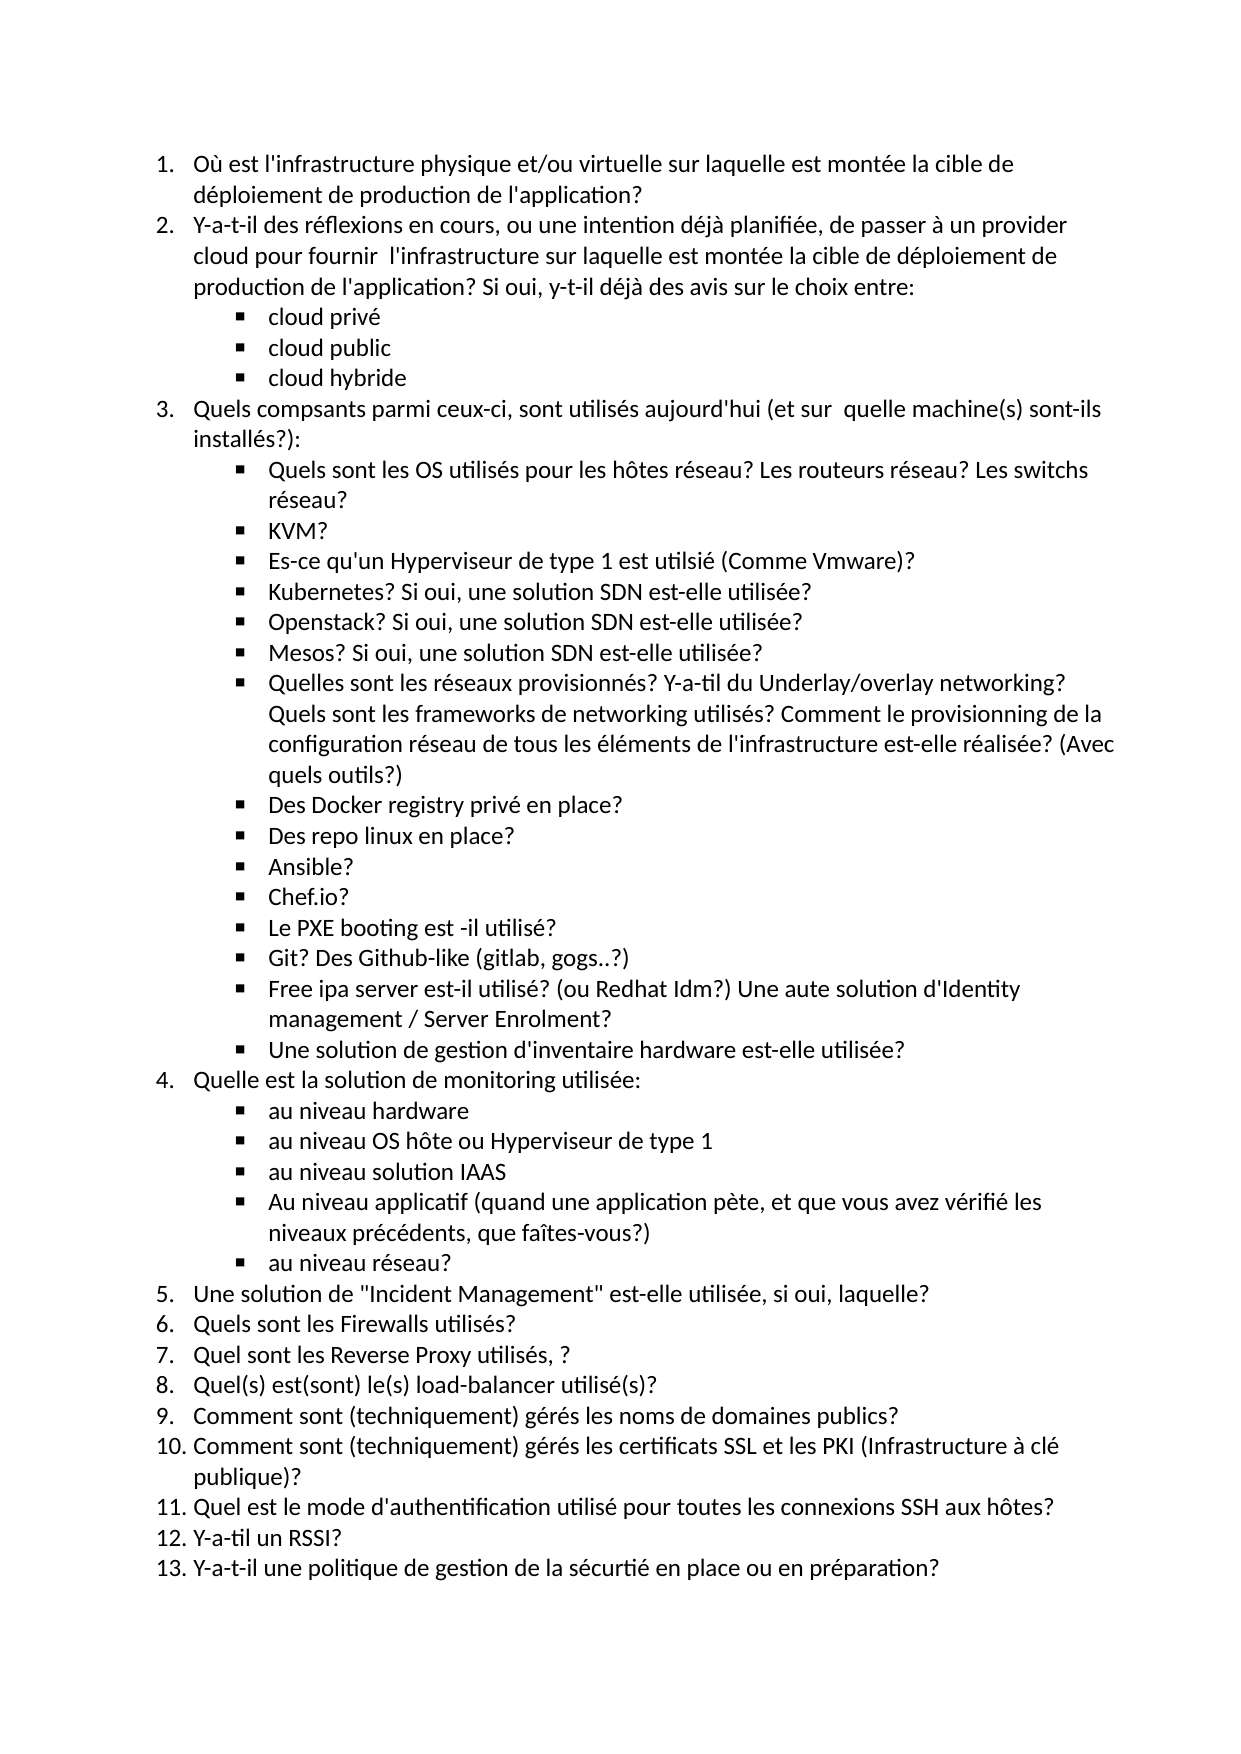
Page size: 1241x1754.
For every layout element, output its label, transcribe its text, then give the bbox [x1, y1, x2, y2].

list Y-a-t-il une politique de gestion de la sécurtié en place ou en préparation? [156, 1553, 1122, 1583]
list Openstack? Si oui, une solution SDN est-elle utilisée? [231, 606, 1122, 637]
list Y-a-til un RSSI? [156, 1522, 1122, 1553]
list cloud hybride [231, 362, 1122, 393]
list Le PXE booting est -il utilisé? [231, 912, 1122, 942]
list Git? Des Github-like (gitlab, gogs..?) [231, 942, 1122, 973]
list Des Docker registry privé en place? [231, 789, 1122, 820]
list Ansible? [231, 851, 1122, 881]
list Free ipa server est-il utilisé? (ou Redhat Idm?) Une aute solution d'Identity management / Server Enrolment? [231, 973, 1122, 1034]
list Des repo linux en place? [231, 820, 1122, 851]
list Quels sont les OS utilisés pour les hôtes réseau? Les routeurs réseau? Les switchs réseau? [231, 454, 1122, 515]
list au niveau hardware [231, 1095, 1122, 1125]
list cloud privé [231, 301, 1122, 332]
list au niveau réseau? [231, 1247, 1122, 1278]
list cloud public [231, 332, 1122, 362]
list Une solution de gestion d'inventaire hardware est-elle utilisée? [231, 1034, 1122, 1064]
list Es-ce qu'un Hyperviseur de type 1 est utilsié (Comme Vmware)? [231, 545, 1122, 576]
list Quels sont les Firewalls utilisés? [156, 1308, 1122, 1339]
list Quelles sont les réseaux provisionnés? Y-a-til du Underlay/overlay networking? Quels sont les frameworks de networking utilisés? Comment le provisionning de la configuration réseau de tous les éléments de l'infrastructure est-elle réalisée? (Avec quels outils?) [231, 667, 1122, 789]
list Comment sont (techniquement) gérés les certificats SSL et les PKI (Infrastructure à clé publique)? [156, 1431, 1122, 1492]
list Quel sont les Reverse Proxy utilisés, ? [156, 1339, 1122, 1369]
list au niveau solution IAAS [231, 1156, 1122, 1186]
list Quel(s) est(sont) le(s) load-balancer utilisé(s)? [156, 1369, 1122, 1400]
list Une solution de "Incident Management" est-elle utilisée, si oui, laquelle? [156, 1278, 1122, 1308]
list Quels compsants parmi ceux-ci, sont utilisés aujourd'hui (et sur quelle machine(s) sont-ils installés?): [156, 393, 1122, 454]
list Y-a-t-il des réflexions en cours, ou une intention déjà planifiée, de passer à un provider cloud pour fournir l'infrastructure sur laquelle est montée la cible de déploiement de production de l'application? Si oui, y-t-il déjà des avis sur le choix entre: [156, 210, 1122, 301]
list KVM? [231, 515, 1122, 545]
list Mesos? Si oui, une solution SDN est-elle utilisée? [231, 637, 1122, 667]
list Kubernetes? Si oui, une solution SDN est-elle utilisée? [231, 576, 1122, 606]
list Chef.io? [231, 881, 1122, 912]
list Quelle est la solution de monitoring utilisée: [156, 1064, 1122, 1095]
list Au niveau applicatif (quand une application pète, et que vous avez vérifié les niveaux précédents, que faîtes-vous?) [231, 1186, 1122, 1247]
list au niveau OS hôte ou Hyperviseur de type 1 [231, 1125, 1122, 1156]
list Comment sont (techniquement) gérés les noms de domaines publics? [156, 1400, 1122, 1431]
list Quel est le mode d'authentification utilisé pour toutes les connexions SSH aux hôtes? [156, 1492, 1122, 1522]
list Où est l'infrastructure physique et/ou virtuelle sur laquelle est montée la cible de déploiement de production de l'application? [156, 149, 1122, 210]
